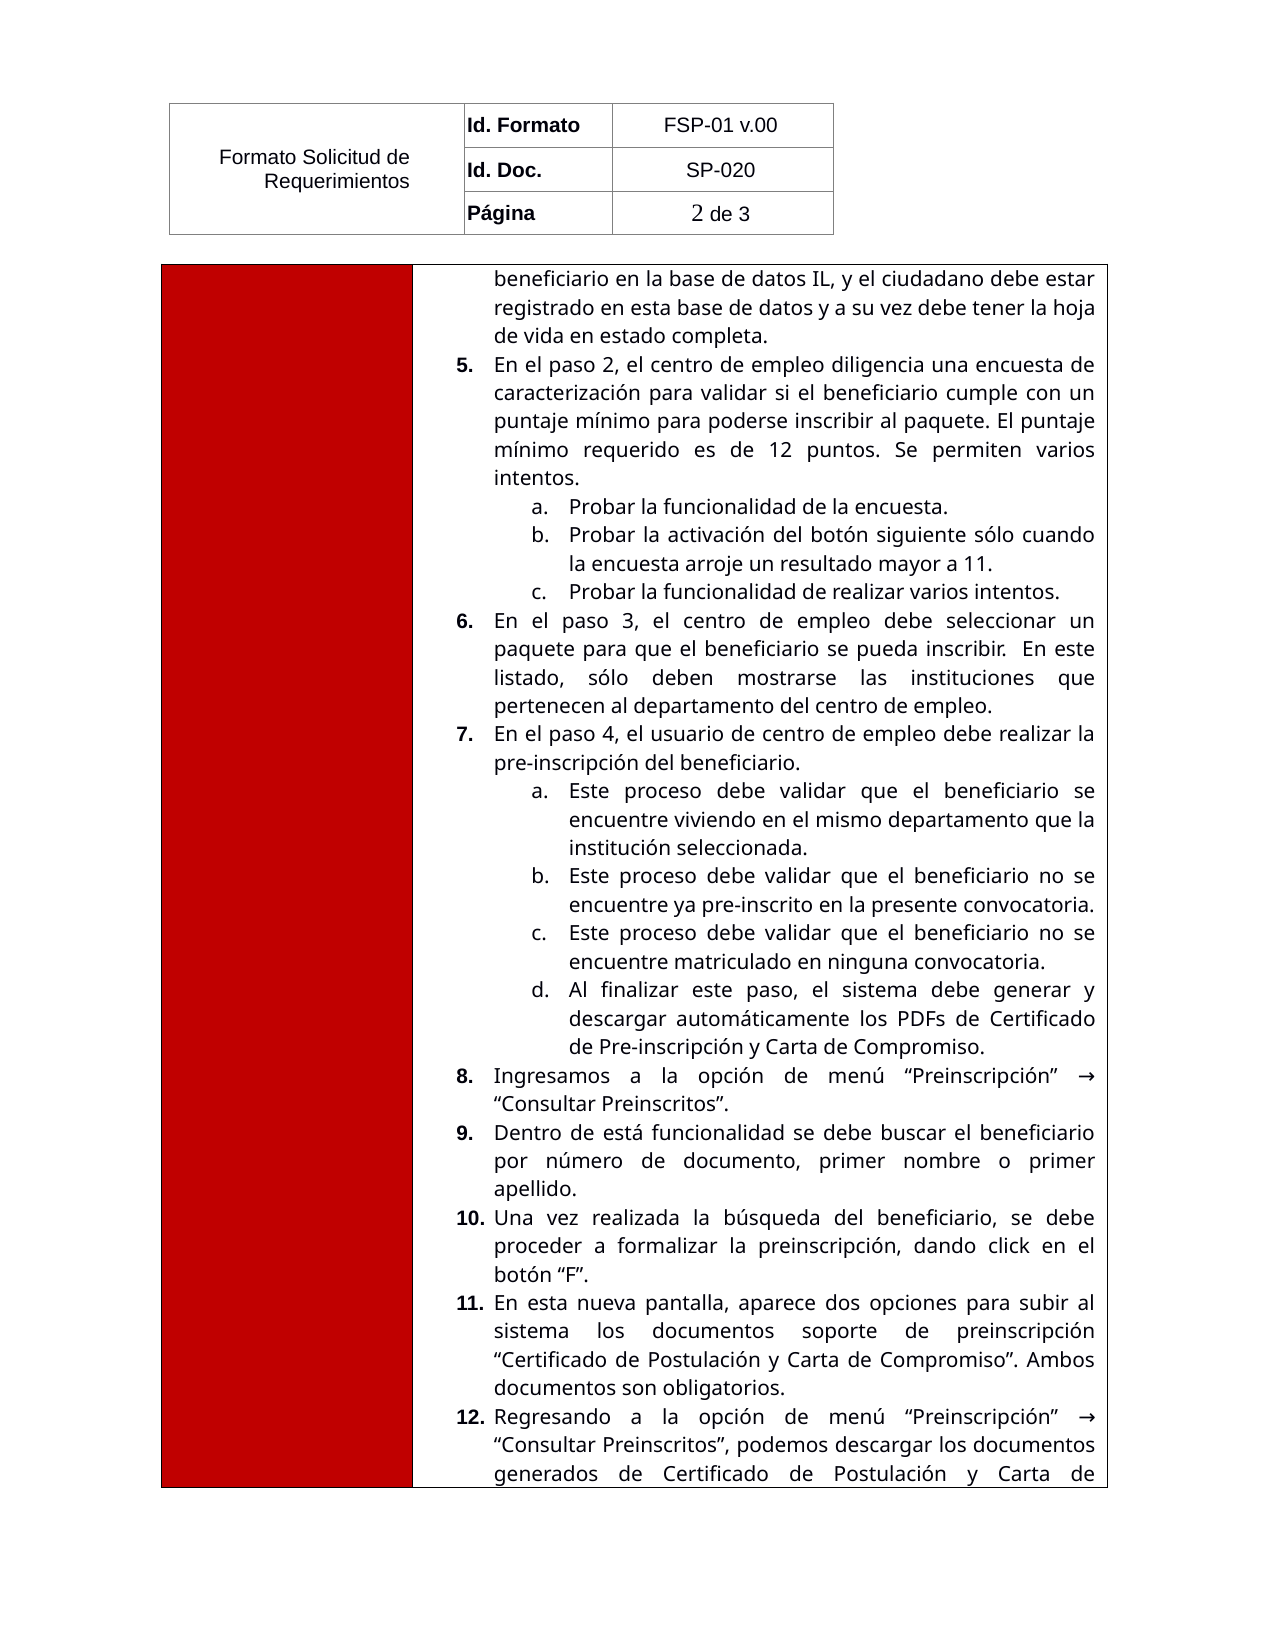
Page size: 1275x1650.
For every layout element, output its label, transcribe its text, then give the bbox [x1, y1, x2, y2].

table_cell beneficiario en la base de datos IL, y el ciudadano debe estar registrado en esta base de datos y a su vez debe tener la hoja de vida en estado completa. En el paso 2, el centro de empleo diligencia una encuesta de caracterización para validar si el beneficiario cumple con un puntaje mínimo para poderse inscribir al paquete. El puntaje mínimo requerido es de 12 puntos. Se permiten varios intentos. Probar la funcionalidad de la encuesta. Probar la activación del botón siguiente sólo cuando la encuesta arroje un resultado mayor a 11. Probar la funcionalidad de realizar varios intentos. En el paso 3, el centro de empleo debe seleccionar un paquete para que el beneficiario se pueda inscribir. En este listado, sólo deben mostrarse las instituciones que pertenecen al departamento del centro de empleo. En el paso 4, el usuario de centro de empleo debe realizar la pre-inscripción del beneficiario. Este proceso debe validar que el beneficiario se encuentre viviendo en el mismo departamento que la institución seleccionada. Este proceso debe validar que el beneficiario no se encuentre ya pre-inscrito en la presente convocatoria. Este proceso debe validar que el beneficiario no se encuentre matriculado en ninguna convocatoria. Al finalizar este paso, el sistema debe generar y descargar automáticamente los PDFs de Certificado de Pre-inscripción y Carta de Compromiso. Ingresamos a la opción de menú “Preinscripción” → “Consultar Preinscritos”. Dentro de está funcionalidad se debe buscar el beneficiario por número de documento, primer nombre o primer apellido. Una vez realizada la búsqueda del beneficiario, se debe proceder a formalizar la preinscripción, dando click en el botón “F”. En esta nueva pantalla, aparece dos opciones para subir al sistema los documentos soporte de preinscripción “Certificado de Postulación y Carta de Compromiso”. Ambos documentos son obligatorios. Regresando a la opción de menú “Preinscripción” → “Consultar Preinscritos”, podemos descargar los documentos generados de Certificado de Postulación y Carta de [413, 265, 1107, 1487]
table_cell [162, 265, 412, 1487]
